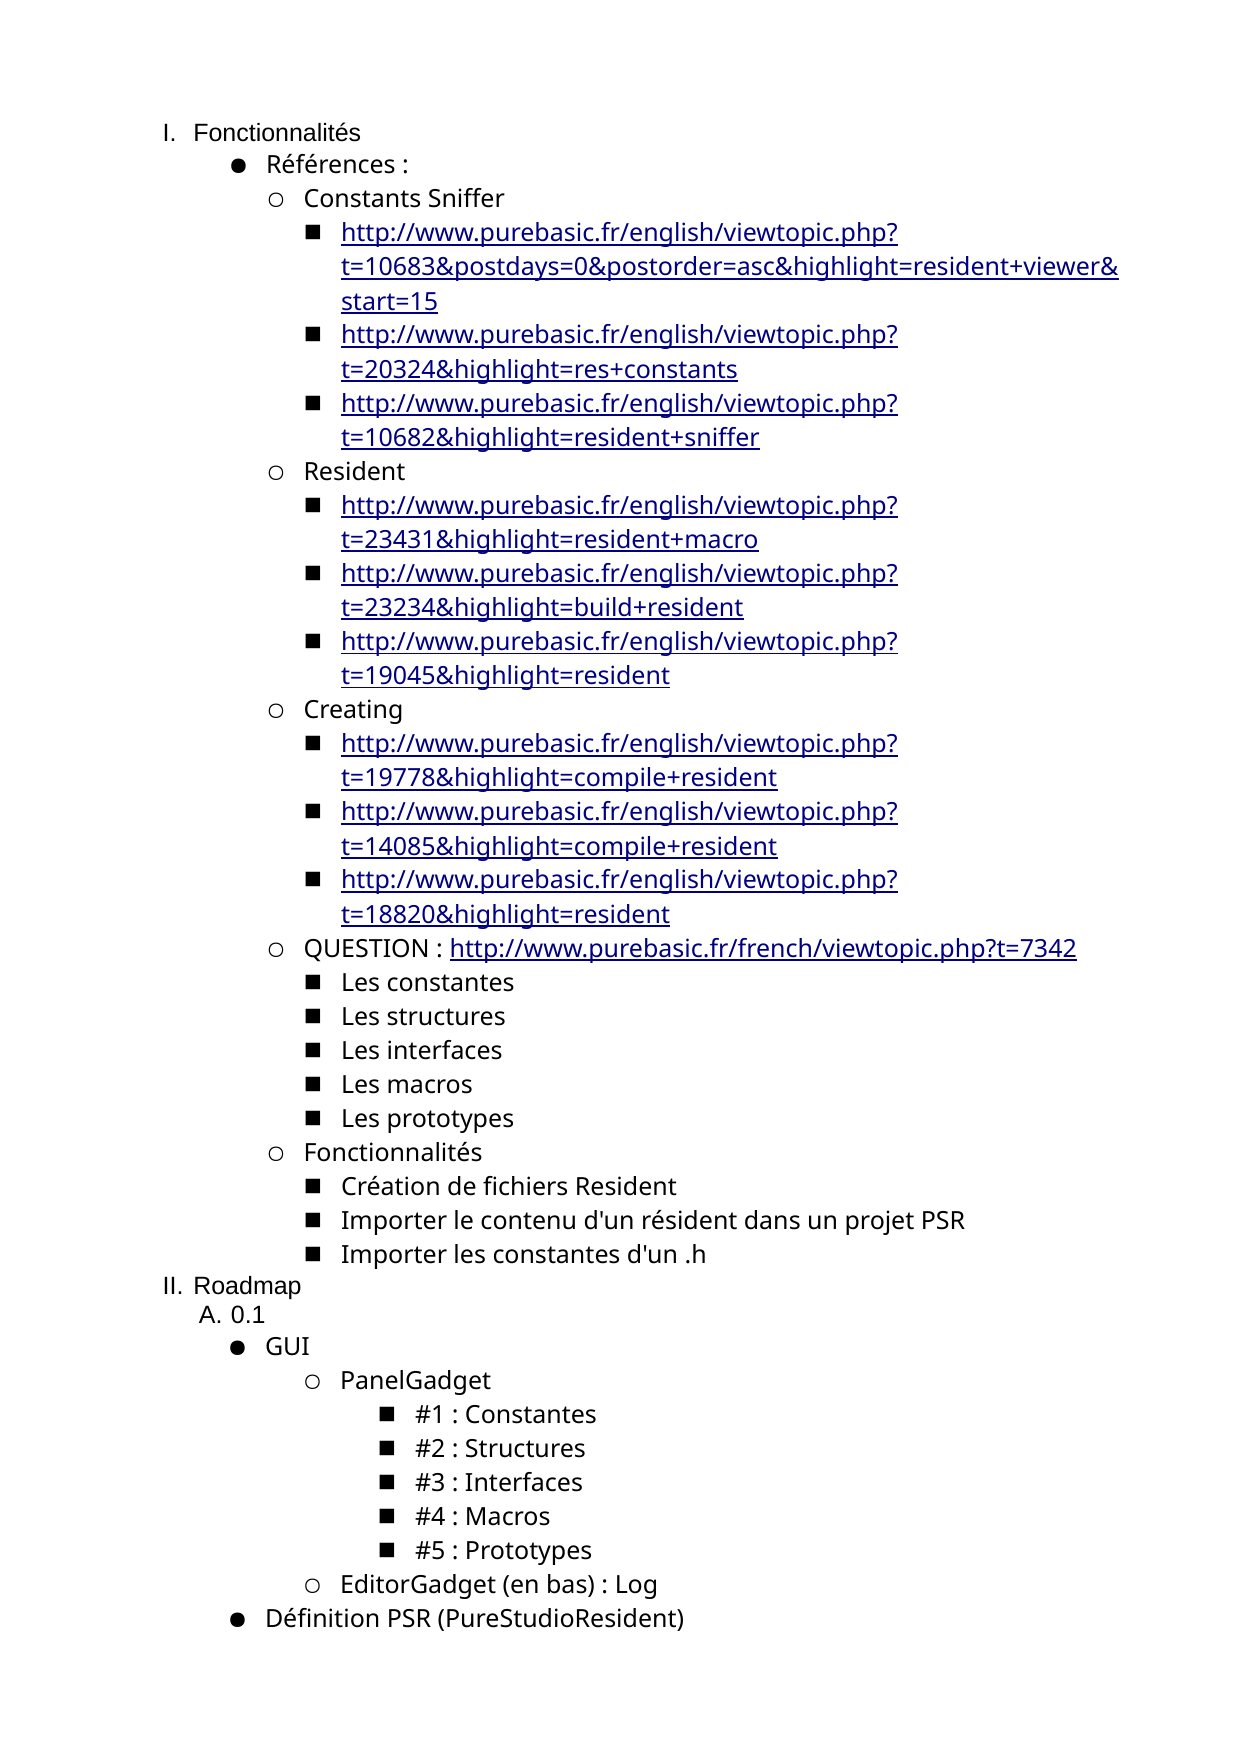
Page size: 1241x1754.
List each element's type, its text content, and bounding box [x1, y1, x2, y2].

list http://www.purebasic.fr/english/viewtopic.php?t=14085&highlight=compile+resident [303, 794, 1122, 862]
list Les constantes [303, 964, 1122, 998]
list EditorGadget (en bas) : Log [302, 1567, 1122, 1601]
list Importer le contenu d'un résident dans un projet PSR [303, 1203, 1122, 1237]
list 0.1 [193, 1300, 1122, 1328]
list Roadmap [156, 1271, 1122, 1300]
list Les structures [303, 998, 1122, 1032]
list #1 : Constantes [377, 1397, 1122, 1431]
list Importer les constantes d'un .h [303, 1237, 1122, 1271]
list GUI [227, 1328, 1122, 1362]
list Références : [266, 147, 1122, 181]
list Définition PSR (PureStudioResident) [227, 1601, 1122, 1635]
list http://www.purebasic.fr/english/viewtopic.php?t=18820&highlight=resident [303, 862, 1122, 930]
list #3 : Interfaces [377, 1465, 1122, 1499]
list http://www.purebasic.fr/english/viewtopic.php?t=10683&postdays=0&postorder=asc&highlight=resident+viewer&start=15 [303, 215, 1122, 317]
list http://www.purebasic.fr/english/viewtopic.php?t=20324&highlight=res+constants [303, 317, 1122, 385]
list Les macros [303, 1067, 1122, 1101]
list QUESTION : http://www.purebasic.fr/french/viewtopic.php?t=7342 [266, 930, 1122, 964]
list http://www.purebasic.fr/english/viewtopic.php?t=19045&highlight=resident [303, 624, 1122, 692]
list #2 : Structures [377, 1431, 1122, 1465]
list Resident [266, 453, 1122, 487]
list Les prototypes [303, 1101, 1122, 1135]
list Fonctionnalités [266, 1135, 1122, 1169]
list http://www.purebasic.fr/english/viewtopic.php?t=23431&highlight=resident+macro [303, 487, 1122, 556]
list #5 : Prototypes [377, 1533, 1122, 1567]
list Les interfaces [303, 1032, 1122, 1067]
list Fonctionnalités [156, 118, 1122, 147]
list Constants Sniffer [266, 181, 1122, 215]
list Creating [266, 692, 1122, 726]
list http://www.purebasic.fr/english/viewtopic.php?t=10682&highlight=resident+sniffer [303, 385, 1122, 453]
list Création de fichiers Resident [303, 1169, 1122, 1203]
list #4 : Macros [377, 1499, 1122, 1533]
list http://www.purebasic.fr/english/viewtopic.php?t=19778&highlight=compile+resident [303, 726, 1122, 794]
list PanelGadget [302, 1362, 1122, 1397]
list http://www.purebasic.fr/english/viewtopic.php?t=23234&highlight=build+resident [303, 556, 1122, 624]
